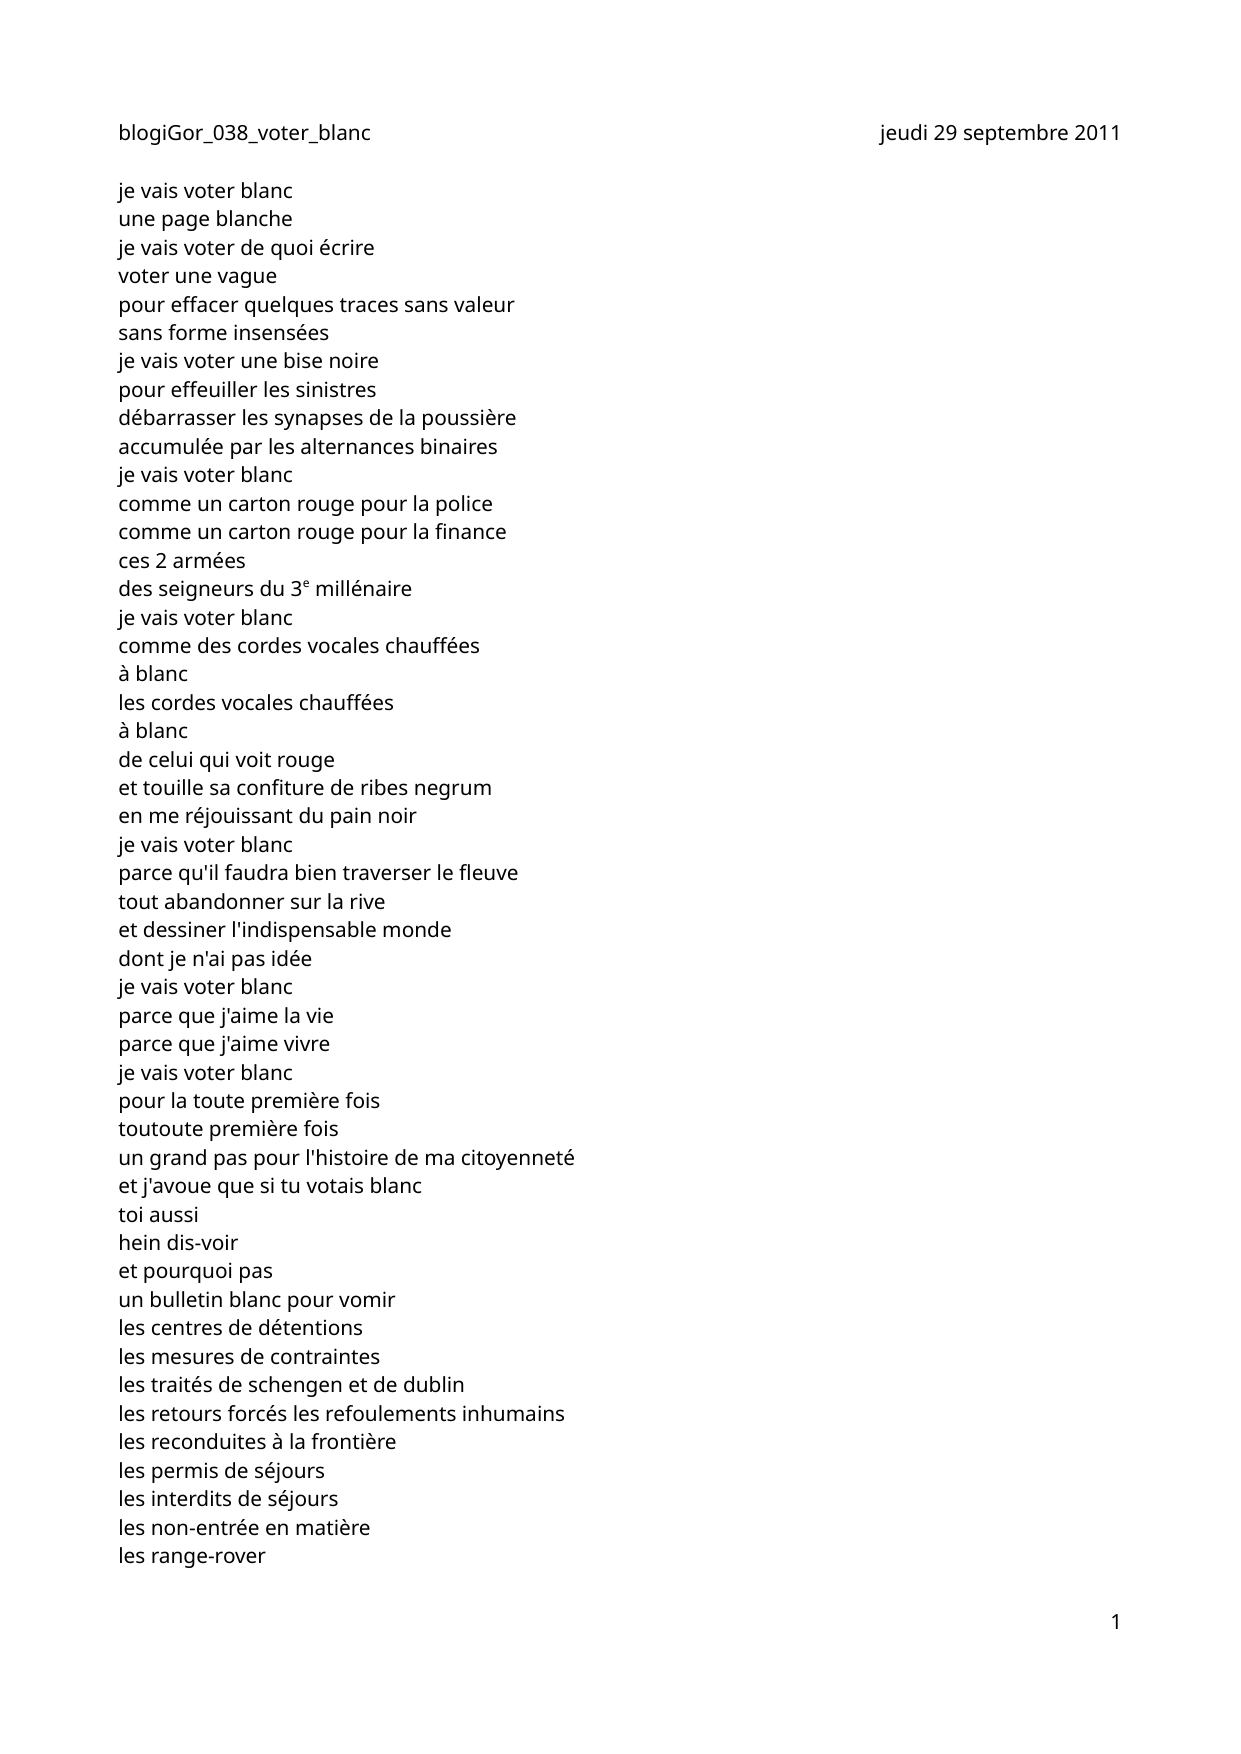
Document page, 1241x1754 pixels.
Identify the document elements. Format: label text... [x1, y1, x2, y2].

text je vais voter blanc une page blanche je vais voter de quoi écrire voter une vague pour effacer quelques traces sans valeur sans forme insensées je vais voter une bise noire pour effeuiller les sinistres débarrasser les synapses de la poussière accumulée par les alternances binaires je vais voter blanc comme un carton rouge pour la police comme un carton rouge pour la finance ces 2 armées des seigneurs du 3e millénaire je vais voter blanc comme des cordes vocales chauffées à blanc les cordes vocales chauffées à blanc de celui qui voit rouge et touille sa confiture de ribes negrum en me réjouissant du pain noir je vais voter blanc parce qu'il faudra bien traverser le fleuve tout abandonner sur la rive et dessiner l'indispensable monde dont je n'ai pas idée je vais voter blanc parce que j'aime la vie parce que j'aime vivre je vais voter blanc pour la toute première fois toutoute première fois un grand pas pour l'histoire de ma citoyenneté et j'avoue que si tu votais blanc toi aussi hein dis-voir et pourquoi pas un bulletin blanc pour vomir les centres de détentions les mesures de contraintes les traités de schengen et de dublin les retours forcés les refoulements inhumains les reconduites à la frontière les permis de séjours les interdits de séjours les non-entrée en matière les range-rover [118, 176, 1122, 1569]
